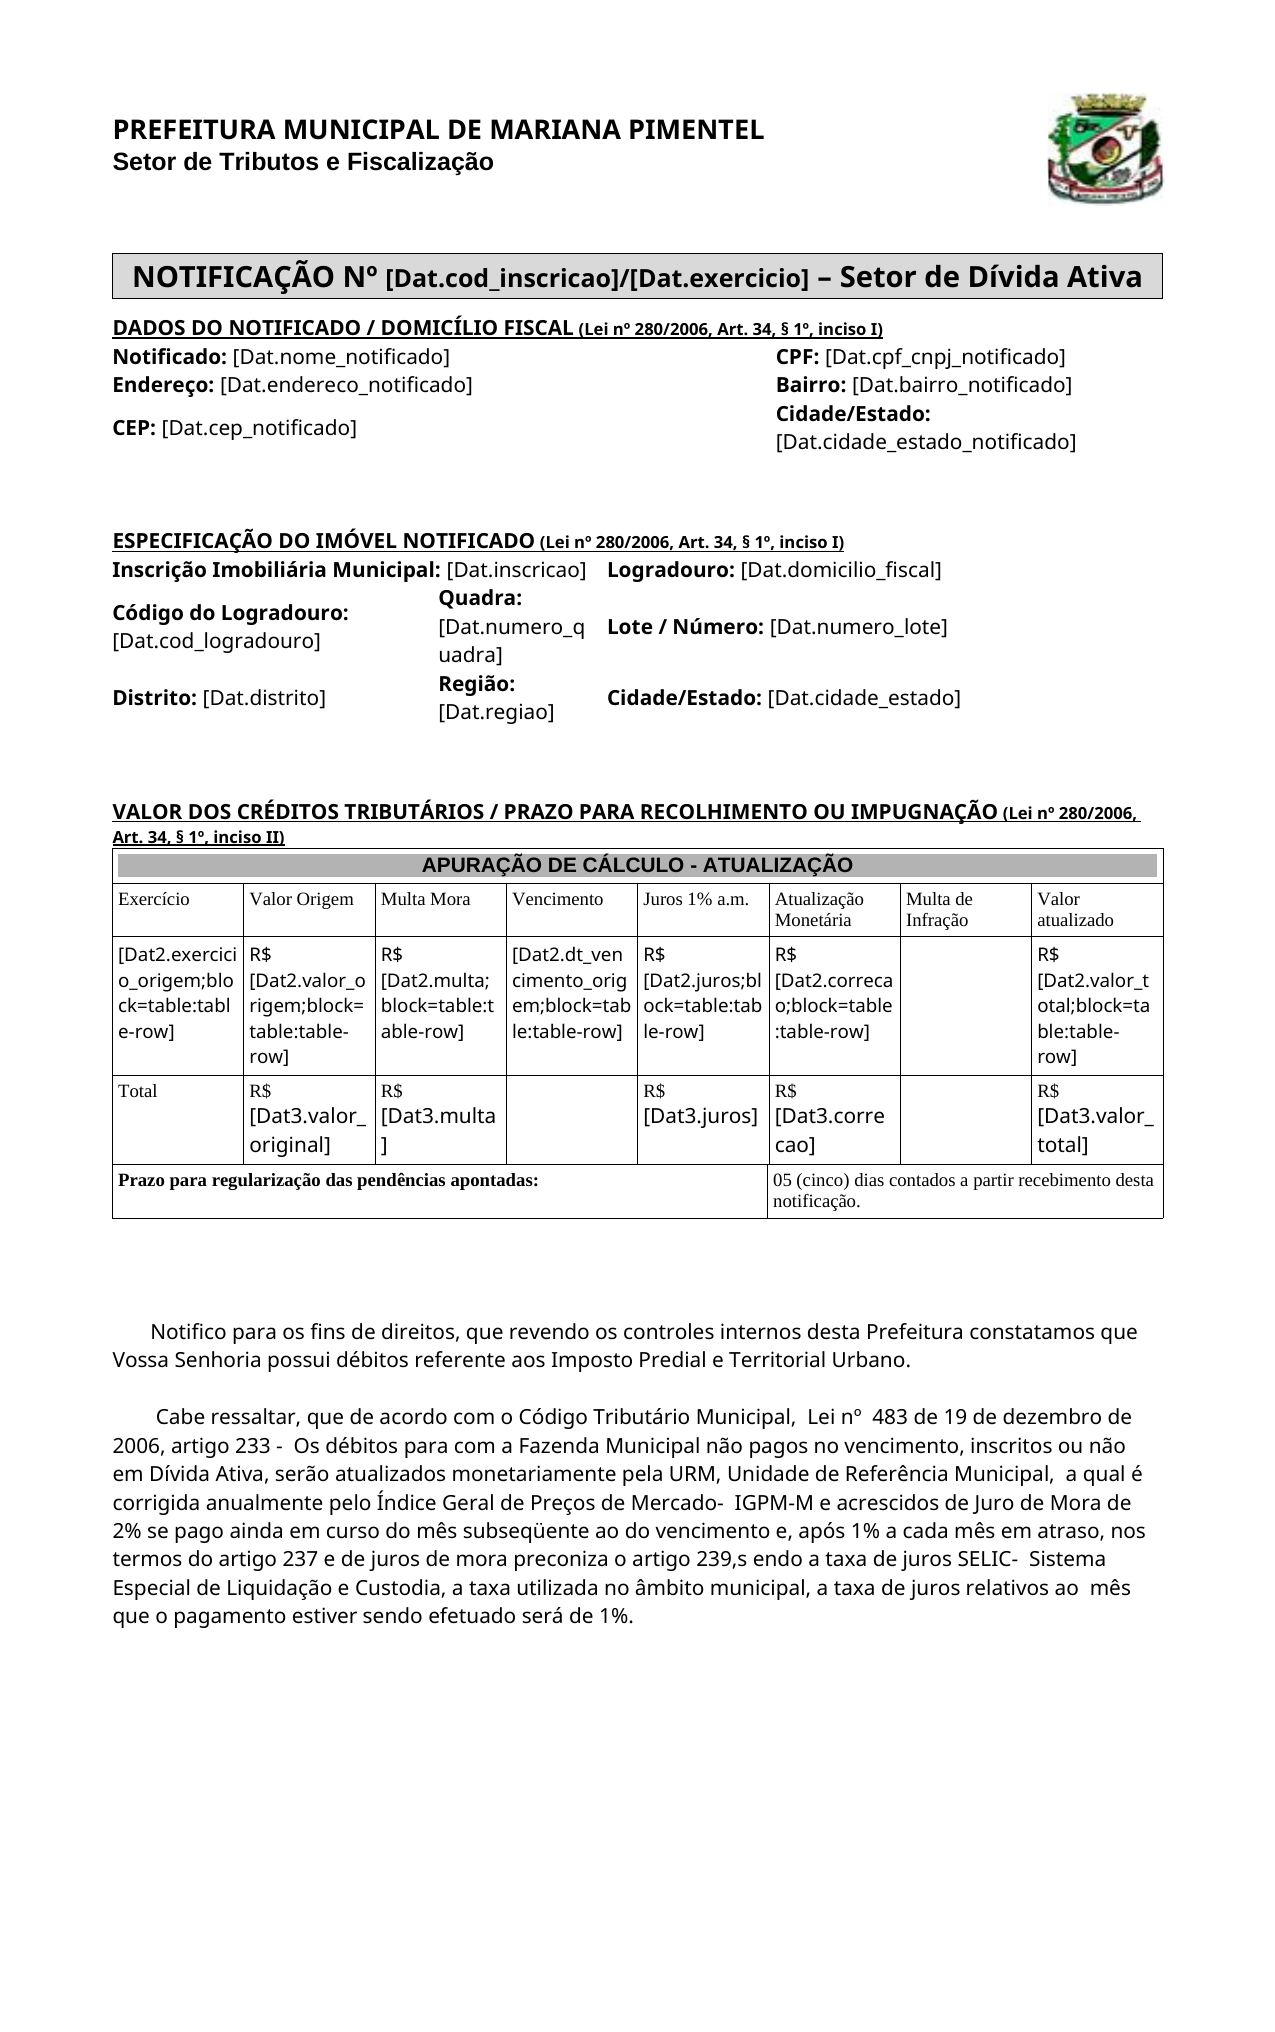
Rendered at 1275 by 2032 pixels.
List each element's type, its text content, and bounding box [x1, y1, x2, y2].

table_header R$ [Dat3.valor_original] [244, 1076, 375, 1164]
table_cell Cidade/Estado: [Dat.cidade_estado] [600, 669, 1170, 726]
table_cell Vencimento [507, 884, 637, 936]
table_header [507, 1076, 637, 1164]
table_cell Distrito: [Dat.distrito] [105, 669, 431, 726]
picture [1047, 93, 1165, 206]
table_cell Bairro: [Dat.bairro_notificado] [768, 370, 1170, 399]
table_cell Lote / Número: [Dat.numero_lote] [600, 584, 1170, 669]
table_cell Valor Origem [244, 884, 375, 936]
table_cell Exercício [113, 884, 243, 936]
table_cell Região: [Dat.regiao] [431, 669, 599, 726]
table_cell Valor atualizado [1032, 884, 1163, 936]
table_cell CEP: [Dat.cep_notificado] [105, 399, 768, 456]
table_header R$ [Dat2.correcao;block=table:table-row] [770, 937, 900, 1075]
text ESPECIFICAÇÃO DO IMÓVEL NOTIFICADO (Lei nº 280/2006, Art. 34, § 1º, inciso I) [112, 527, 1163, 555]
text DADOS DO NOTIFICADO / DOMICÍLIO FISCAL (Lei nº 280/2006, Art. 34, § 1º, inciso I) [112, 313, 1163, 342]
table_header APURAÇÃO DE CÁLCULO - ATUALIZAÇÃO [113, 849, 1163, 883]
table_cell Quadra: [Dat.numero_quadra] [431, 584, 599, 669]
table_header R$ [Dat2.multa;block=table:table-row] [376, 937, 506, 1075]
table_header R$ [Dat2.valor_origem;block=table:table-row] [244, 937, 375, 1075]
table_header R$ [Dat3.valor_total] [1032, 1076, 1163, 1164]
table_header R$ [Dat2.valor_total;block=table:table-row] [1032, 937, 1163, 1075]
table_header [901, 937, 1031, 1075]
table_header R$ [Dat3.correcao] [770, 1076, 900, 1164]
table_header [Dat2.dt_vencimento_origem;block=table:table-row] [507, 937, 637, 1075]
title NOTIFICAÇÃO Nº [Dat.cod_inscricao]/[Dat.exercicio] – Setor de Dívida Ativa [113, 254, 1162, 298]
table_header R$ [Dat3.juros] [638, 1076, 769, 1164]
table_cell Multa de Infração [901, 884, 1031, 936]
table_cell Multa Mora [376, 884, 506, 936]
table_header Logradouro: [Dat.domicilio_fiscal] [600, 555, 1170, 583]
table_header 05 (cinco) dias contados a partir recebimento desta notificação. [768, 1165, 1163, 1217]
table_header [Dat2.exercicio_origem;block=table:table-row] [113, 937, 243, 1075]
text Notifico para os fins de direitos, que revendo os controles internos desta Prefeitura constatamos que Vossa Senhoria possui débitos referente aos Imposto Predial e Territorial Urbano. [112, 1317, 1163, 1374]
table_header R$ [Dat2.juros;block=table:table-row] [638, 937, 769, 1075]
table_header CPF: [Dat.cpf_cnpj_notificado] [768, 342, 1170, 370]
table_header Notificado: [Dat.nome_notificado] [105, 342, 768, 370]
table_header R$ [Dat3.multa] [376, 1076, 506, 1164]
text VALOR DOS CRÉDITOS TRIBUTÁRIOS / PRAZO PARA RECOLHIMENTO OU IMPUGNAÇÃO (Lei nº 280/2006, Art. 34, § 1º, inciso II) [112, 797, 1163, 848]
table_cell Atualização Monetária [770, 884, 900, 936]
table_cell Código do Logradouro: [Dat.cod_logradouro] [105, 584, 431, 669]
table_header Prazo para regularização das pendências apontadas: [113, 1165, 767, 1217]
table_header Inscrição Imobiliária Municipal: [Dat.inscricao] [105, 555, 599, 583]
table_cell Endereço: [Dat.endereco_notificado] [105, 370, 768, 399]
table_header Total [113, 1076, 243, 1164]
table_cell Cidade/Estado: [Dat.cidade_estado_notificado] [768, 399, 1170, 456]
text Cabe ressaltar, que de acordo com o Código Tributário Municipal, Lei nº 483 de 19 de dezembro de 2006, artigo 233 - Os débitos para com a Fazenda Municipal não pagos no vencimento, inscritos ou não em Dívida Ativa, serão atualizados monetariamente pela URM, Unidade de Referência Municipal, a qual é corrigida anualmente pelo Índice Geral de Preços de Mercado- IGPM-M e acrescidos de Juro de Mora de 2% se pago ainda em curso do mês subseqüente ao do vencimento e, após 1% a cada mês em atraso, nos termos do artigo 237 e de juros de mora preconiza o artigo 239,s endo a taxa de juros SELIC- Sistema Especial de Liquidação e Custodia, a taxa utilizada no âmbito municipal, a taxa de juros relativos ao mês que o pagamento estiver sendo efetuado será de 1%. [112, 1402, 1163, 1630]
table_header [901, 1076, 1031, 1164]
table_cell Juros 1% a.m. [638, 884, 769, 936]
